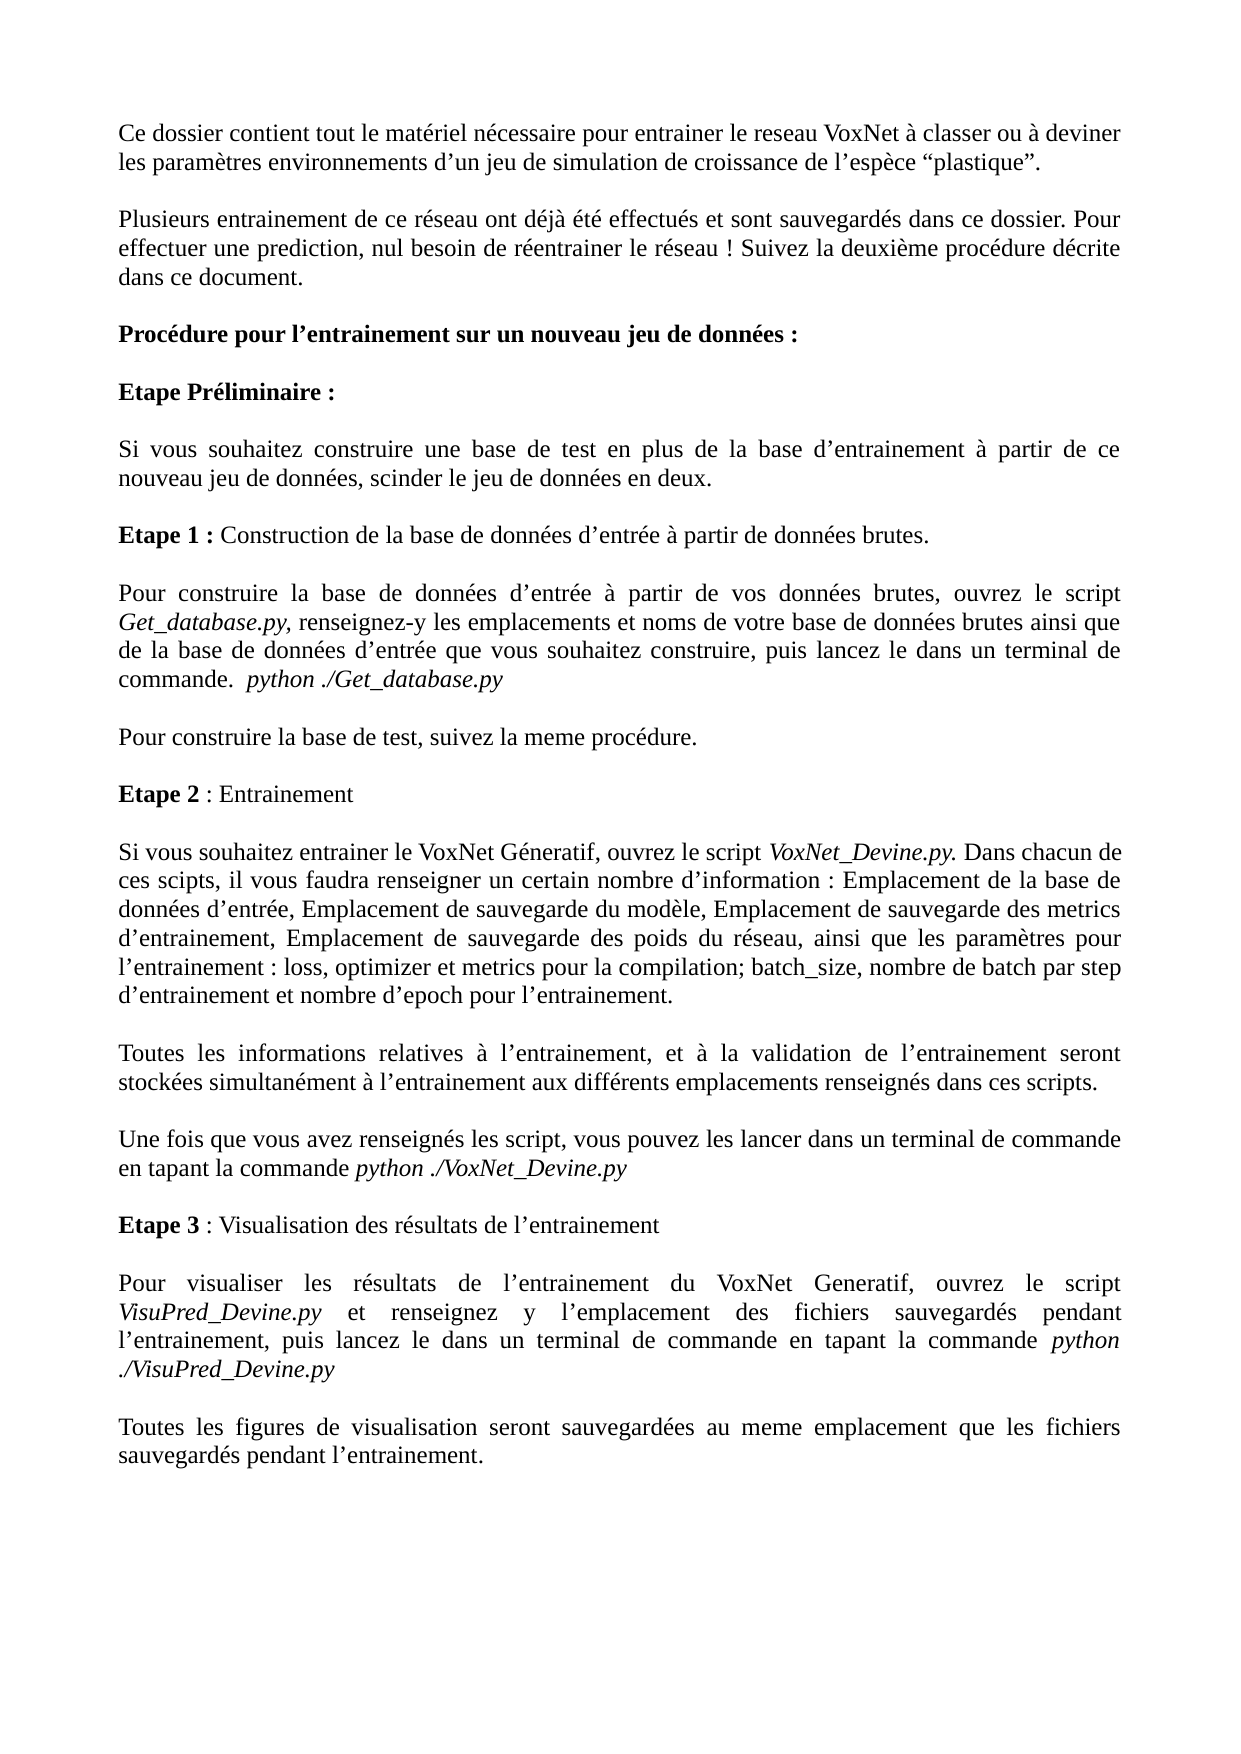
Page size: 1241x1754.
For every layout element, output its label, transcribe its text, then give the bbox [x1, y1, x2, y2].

text Etape 2 : Entrainement [118, 779, 1122, 808]
text Etape 3 : Visualisation des résultats de l’entrainement [118, 1211, 1122, 1239]
text Ce dossier contient tout le matériel nécessaire pour entrainer le reseau VoxNet à classer ou à deviner les paramètres environnements d’un jeu de simulation de croissance de l’espèce “plastique”. [118, 118, 1122, 176]
text Toutes les figures de visualisation seront sauvegardées au meme emplacement que les fichiers sauvegardés pendant l’entrainement. [118, 1412, 1122, 1469]
text Toutes les informations relatives à l’entrainement, et à la validation de l’entrainement seront stockées simultanément à l’entrainement aux différents emplacements renseignés dans ces scripts. [118, 1038, 1122, 1096]
text Pour construire la base de test, suivez la meme procédure. [118, 722, 1122, 751]
text Etape 1 : Construction de la base de données d’entrée à partir de données brutes. [118, 521, 1122, 549]
text Plusieurs entrainement de ce réseau ont déjà été effectués et sont sauvegardés dans ce dossier. Pour effectuer une prediction, nul besoin de réentrainer le réseau ! Suivez la deuxième procédure décrite dans ce document. [118, 204, 1122, 291]
text Pour visualiser les résultats de l’entrainement du VoxNet Generatif, ouvrez le script VisuPred_Devine.py et renseignez y l’emplacement des fichiers sauvegardés pendant l’entrainement, puis lancez le dans un terminal de commande en tapant la commande python ./VisuPred_Devine.py [118, 1268, 1122, 1383]
text Si vous souhaitez construire une base de test en plus de la base d’entrainement à partir de ce nouveau jeu de données, scinder le jeu de données en deux. [118, 434, 1122, 492]
text Pour construire la base de données d’entrée à partir de vos données brutes, ouvrez le script Get_database.py, renseignez-y les emplacements et noms de votre base de données brutes ainsi que de la base de données d’entrée que vous souhaitez construire, puis lancez le dans un terminal de commande. python ./Get_database.py [118, 578, 1122, 693]
text Une fois que vous avez renseignés les script, vous pouvez les lancer dans un terminal de commande en tapant la commande python ./VoxNet_Devine.py [118, 1124, 1122, 1182]
text Si vous souhaitez entrainer le VoxNet Géneratif, ouvrez le script VoxNet_Devine.py. Dans chacun de ces scipts, il vous faudra renseigner un certain nombre d’information : Emplacement de la base de données d’entrée, Emplacement de sauvegarde du modèle, Emplacement de sauvegarde des metrics d’entrainement, Emplacement de sauvegarde des poids du réseau, ainsi que les paramètres pour l’entrainement : loss, optimizer et metrics pour la compilation; batch_size, nombre de batch par step d’entrainement et nombre d’epoch pour l’entrainement. [118, 837, 1122, 1009]
text Procédure pour l’entrainement sur un nouveau jeu de données : [118, 319, 1122, 348]
text Etape Préliminaire : [118, 377, 1122, 406]
